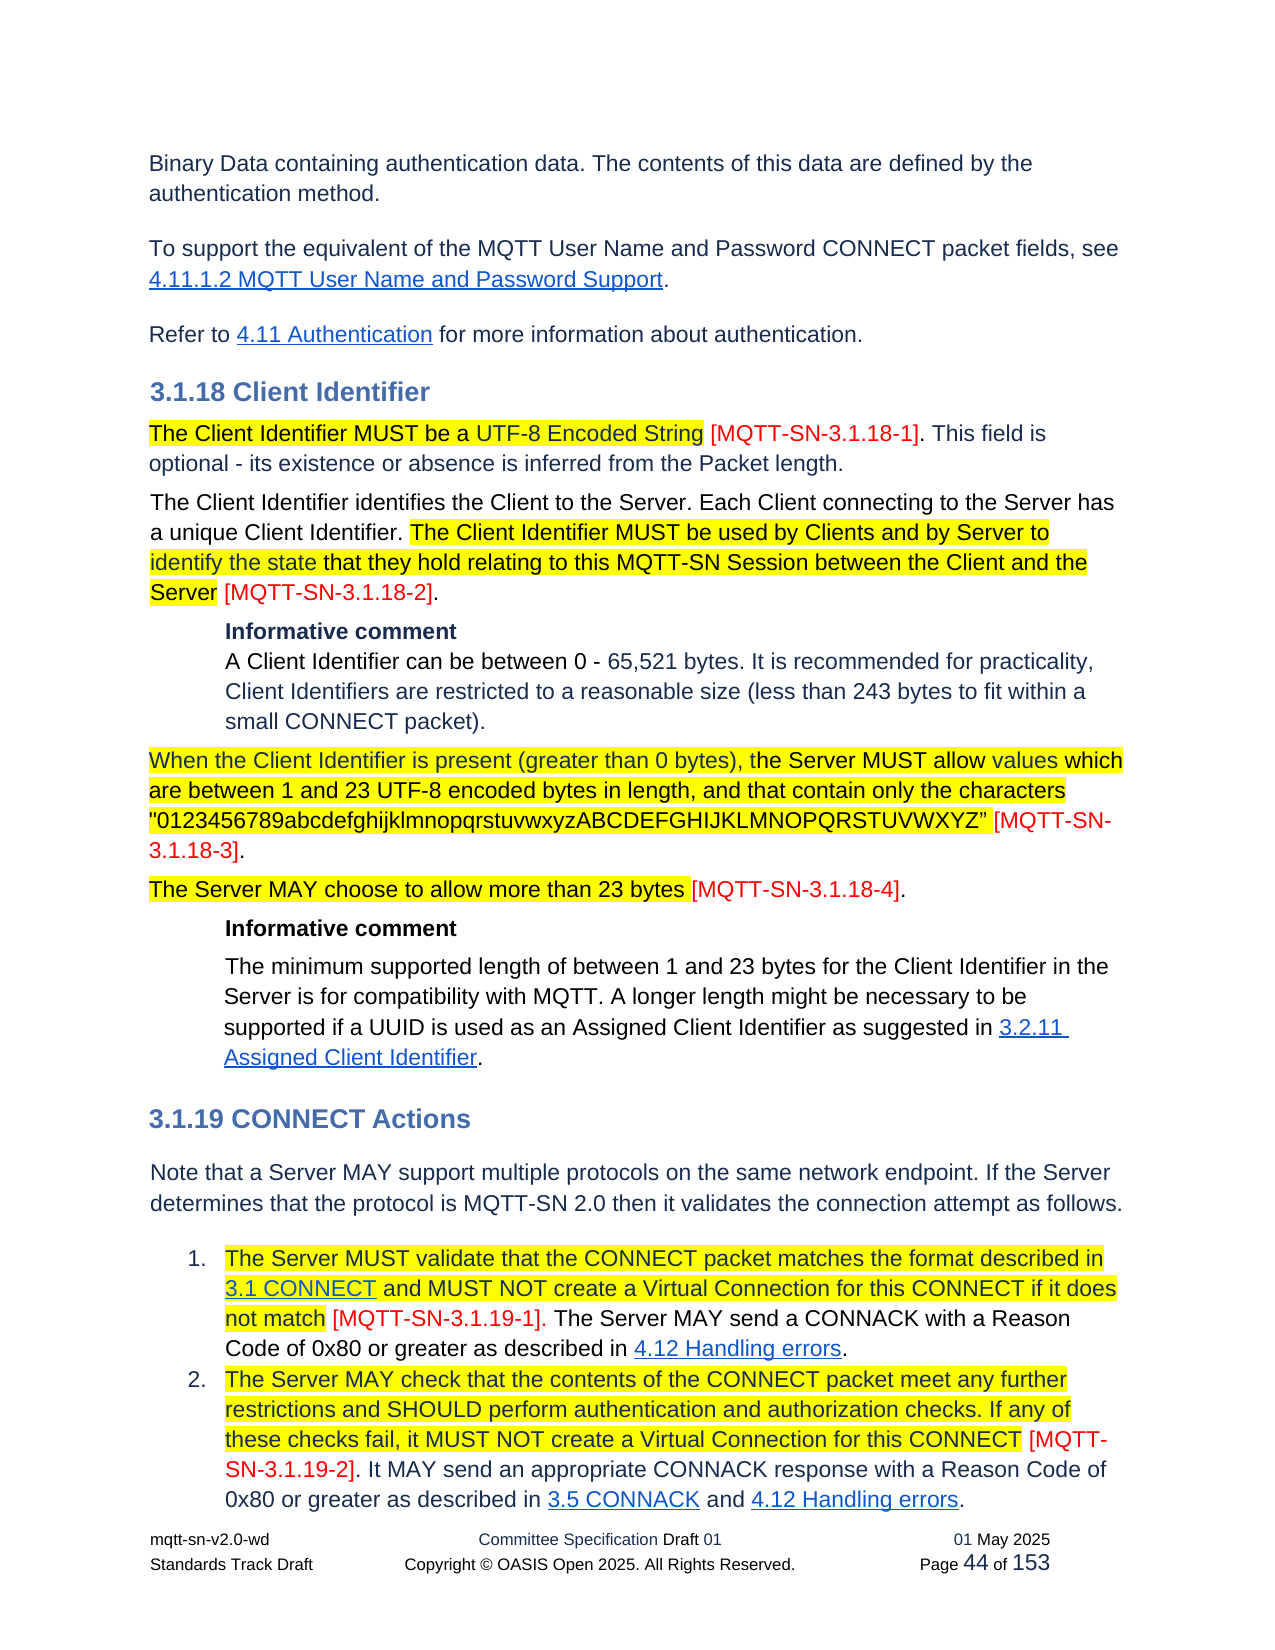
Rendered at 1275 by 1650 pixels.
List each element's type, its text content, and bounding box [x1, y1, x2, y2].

text When the Client Identifier is present (greater than 0 bytes), the Server MUST allow values which are between 1 and 23 UTF-8 encoded bytes in length, and that contain only the characters "0123456789abcdefghijklmnopqrstuvwxyzABCDEFGHIJKLMNOPQRSTUVWXYZ” [MQTT-SN-3.1.18-3]. [148, 747, 1124, 864]
text The Server MAY choose to allow more than 23 bytes [MQTT-SN-3.1.18-4]. [148, 876, 691, 902]
text Note that a Server MAY support multiple protocols on the same network endpoint. If the Server determines that the protocol is MQTT-SN 2.0 then it validates the connection attempt as follows. [150, 1159, 1125, 1216]
text Informative comment [223, 914, 1124, 941]
text The minimum supported length of between 1 and 23 bytes for the Client Identifier in the Server is for compatibility with MQTT. A longer length might be necessary to be supported if a UUID is used as an Assigned Client Identifier as suggested in 3.2.11 Assigned Client Identifier. [223, 953, 1124, 1070]
list The Server MUST validate that the CONNECT packet matches the format described in 3.1 CONNECT and MUST NOT create a Virtual Connection for this CONNECT if it does not match [MQTT-SN-3.1.19-1]. The Server MAY send a CONNACK with a Reason Code of 0x80 or greater as described in 4.12 Handling errors. [187, 1245, 1125, 1362]
text The Client Identifier MUST be a UTF-8 Encoded String [MQTT-SN-3.1.18-1]. This field is optional - its existence or absence is inferred from the Packet length. [148, 420, 1124, 476]
text The Server MAY choose to allow more than 23 bytes [MQTT-SN-3.1.18-4]. [906, 876, 1124, 902]
text The Client Identifier identifies the Client to the Server. Each Client connecting to the Server has a unique Client Identifier. The Client Identifier MUST be used by Clients and by Server to identify the state that they hold relating to this MQTT-SN Session between the Client and the Server [MQTT-SN-3.1.18-2]. [150, 488, 1124, 606]
text Refer to 4.11 Authentication for more information about authentication. [148, 321, 1124, 347]
text Informative comment [225, 618, 1124, 644]
text A Client Identifier can be between 0 - 65,521 bytes. It is recommended for practicality, Client Identifiers are restricted to a reasonable size (less than 243 bytes to fit within a small CONNECT packet). [225, 648, 1124, 735]
subtitle 3.1.18 Client Identifier [150, 376, 1124, 407]
subtitle 3.1.19 CONNECT Actions [148, 1103, 1124, 1134]
list The Server MAY check that the contents of the CONNECT packet meet any further restrictions and SHOULD perform authentication and authorization checks. If any of these checks fail, it MUST NOT create a Virtual Connection for this CONNECT [MQTT-SN-3.1.19-2]. It MAY send an appropriate CONNACK response with a Reason Code of 0x80 or greater as described in 3.5 CONNACK and 4.12 Handling errors. [187, 1366, 1125, 1513]
text Binary Data containing authentication data. The contents of this data are defined by the authentication method. [148, 150, 1124, 207]
text To support the equivalent of the MQTT User Name and Password CONNECT packet fields, see 4.11.1.2 MQTT User Name and Password Support. [148, 235, 1124, 292]
